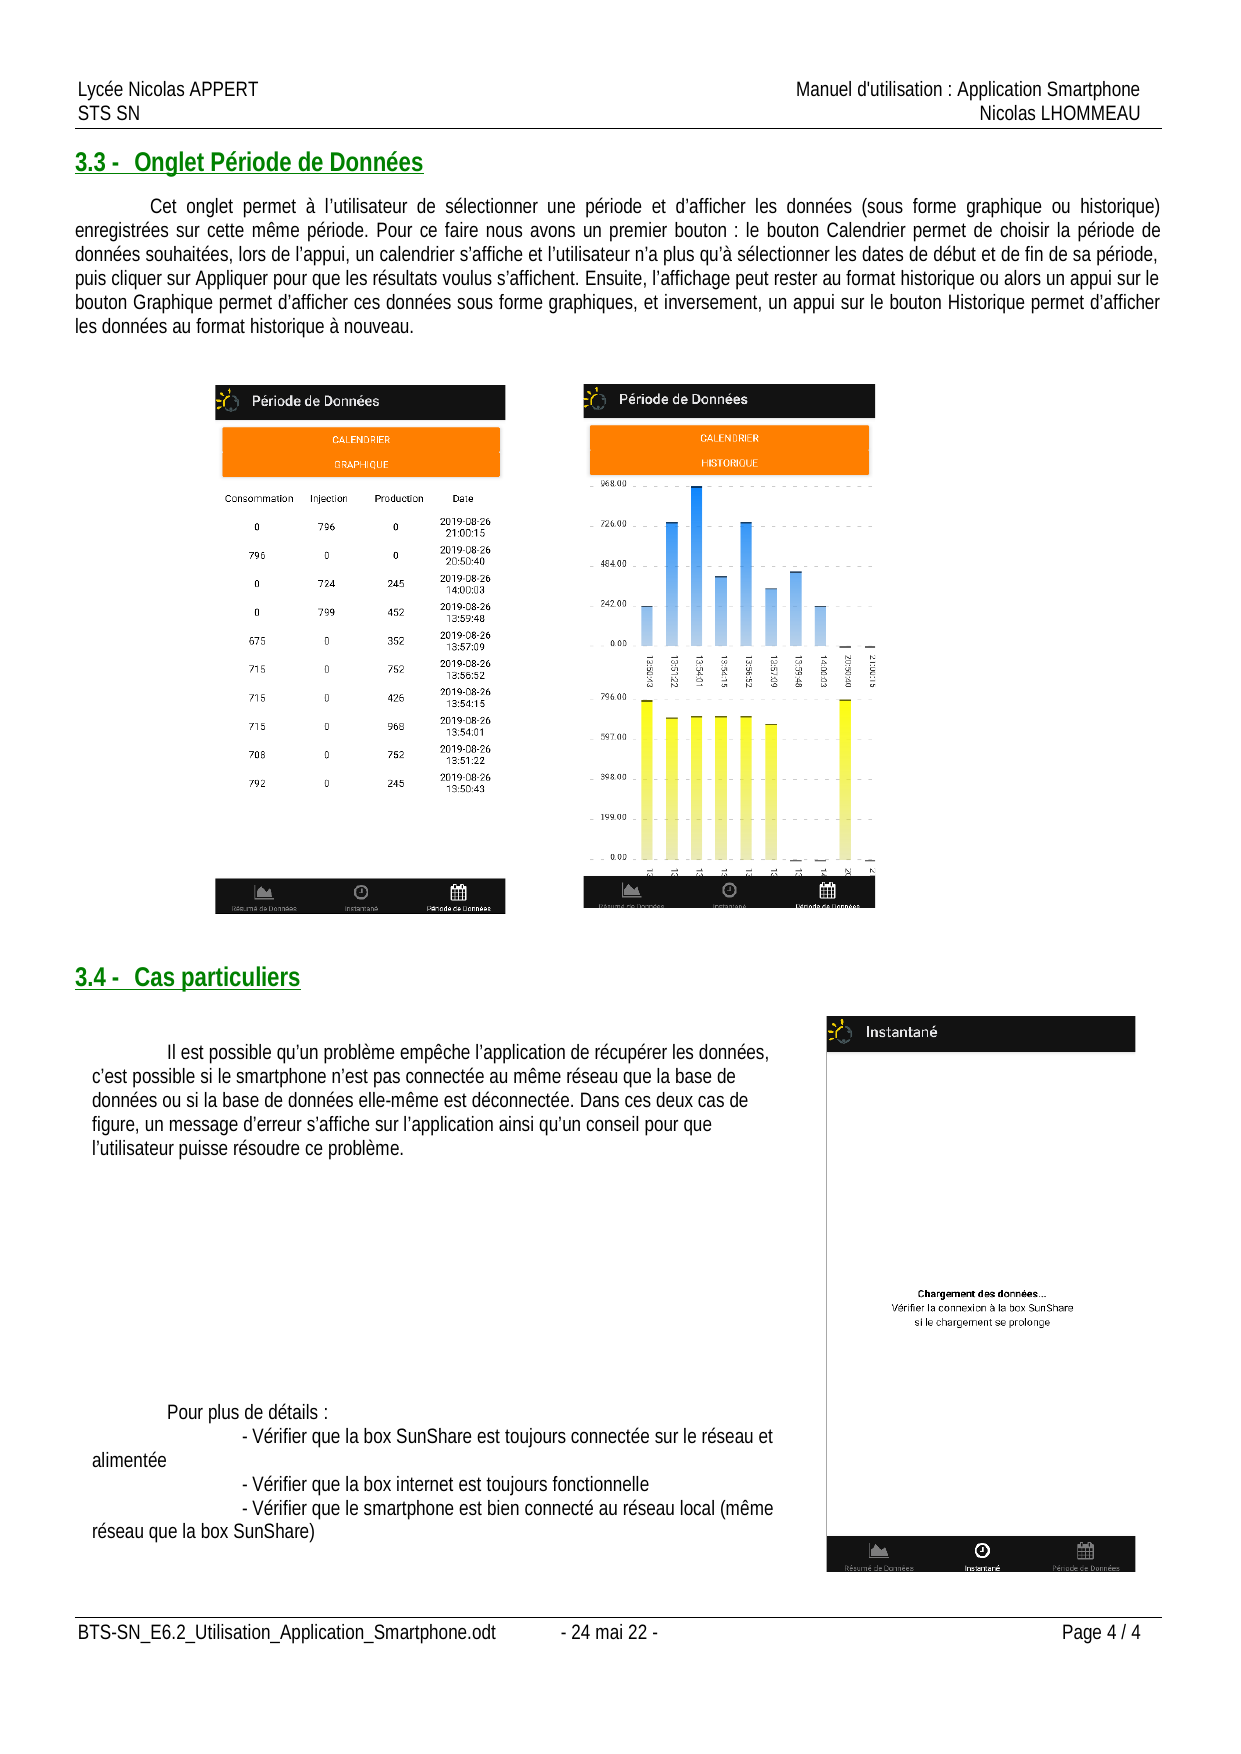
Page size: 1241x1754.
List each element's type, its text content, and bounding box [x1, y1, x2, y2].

subtitle Onglet Période de Données [75, 145, 1162, 176]
picture [583, 384, 876, 908]
text Cet onglet permet à l’utilisateur de sélectionner une période et d’afficher les données (sous forme graphique ou historique) enregistrées sur cette même période. Pour ce faire nous avons un premier bouton : le bouton Calendrier permet de choisir la période de données souhaitées, lors de l’appui, un calendrier s’affiche et l’utilisateur n’a plus qu’à sélectionner les dates de début et de fin de sa période, puis cliquer sur Appliquer pour que les résultats voulus s’affichent. Ensuite, l’affichage peut rester au format historique ou alors un appui sur le bouton Graphique permet d’afficher ces données sous forme graphiques, et inversement, un appui sur le bouton Historique permet d’afficher les données au format historique à nouveau. [75, 194, 1162, 338]
picture [826, 1016, 1136, 1572]
subtitle Cas particuliers [75, 961, 1162, 992]
picture [215, 385, 506, 914]
